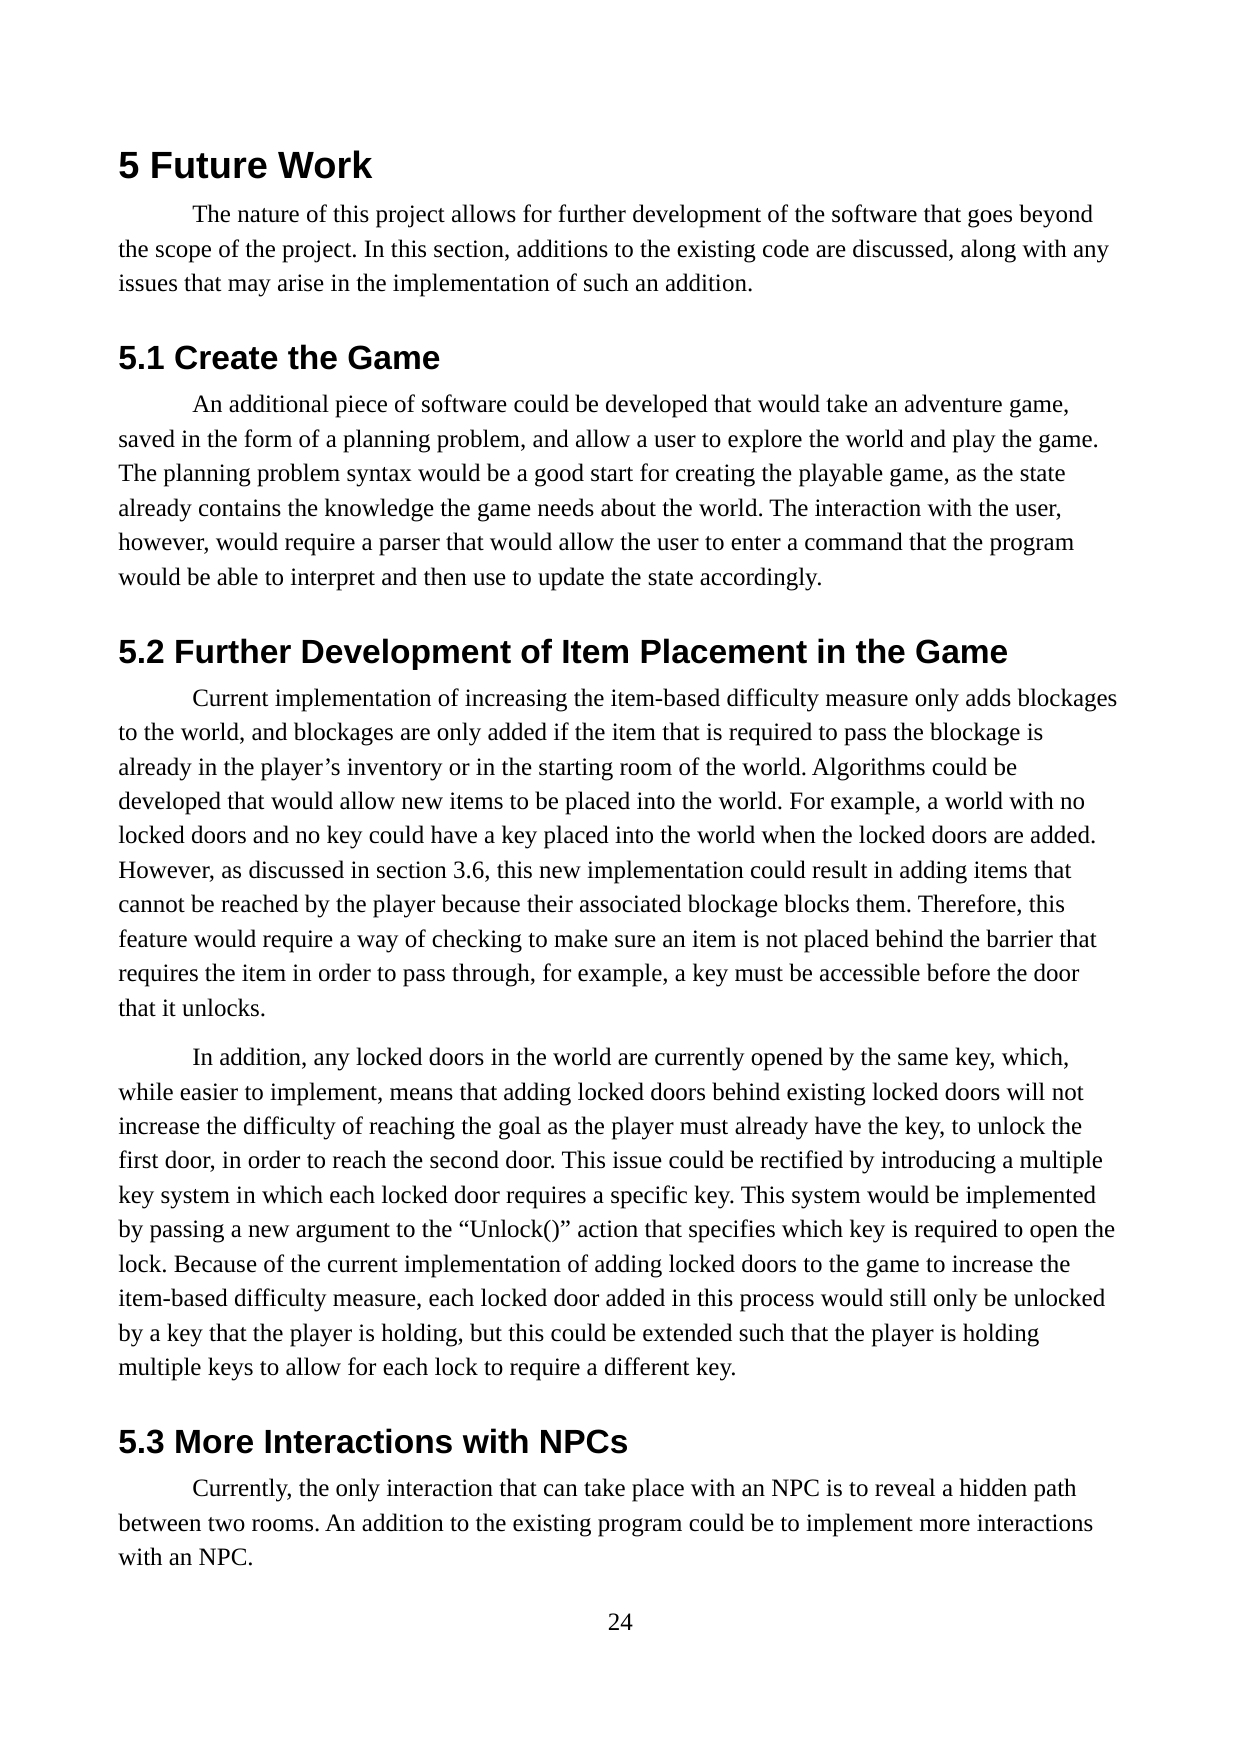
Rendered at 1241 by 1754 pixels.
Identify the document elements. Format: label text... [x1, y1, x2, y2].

text In addition, any locked doors in the world are currently opened by the same key, which, while easier to implement, means that adding locked doors behind existing locked doors will not increase the difficulty of reaching the goal as the player must already have the key, to unlock the first door, in order to reach the second door. This issue could be rectified by introducing a multiple key system in which each locked door requires a specific key. This system would be implemented by passing a new argument to the “Unlock()” action that specifies which key is required to open the lock. Because of the current implementation of adding locked doors to the game to increase the item-based difficulty measure, each locked door added in this process would still only be unlocked by a key that the player is holding, but this could be extended such that the player is holding multiple keys to allow for each lock to require a different key. [118, 1042, 1122, 1381]
text The nature of this project allows for further development of the software that goes beyond the scope of the project. In this section, additions to the existing code are discussed, along with any issues that may arise in the implementation of such an addition. [118, 199, 1122, 297]
text An additional piece of software could be developed that would take an adventure game, saved in the form of a planning problem, and allow a user to explore the world and play the game. The planning problem syntax would be a good start for creating the playable game, as the state already contains the knowledge the game needs about the world. The interaction with the user, however, would require a parser that would allow the user to enter a command that the program would be able to interpret and then use to update the state accordingly. [118, 389, 1122, 590]
subtitle 5.1 Create the Game [118, 338, 1122, 377]
subtitle 5 Future Work [118, 143, 1122, 187]
text Currently, the only interaction that can take place with an NPC is to reveal a hidden path between two rooms. An addition to the existing program could be to implement more interactions with an NPC. [118, 1473, 1122, 1571]
subtitle 5.2 Further Development of Item Placement in the Game [118, 632, 1122, 670]
text Current implementation of increasing the item-based difficulty measure only adds blockages to the world, and blockages are only added if the item that is required to pass the blockage is already in the player’s inventory or in the starting room of the world. Algorithms could be developed that would allow new items to be placed into the world. For example, a world with no locked doors and no key could have a key placed into the world when the locked doors are added. However, as discussed in section 3.6, this new implementation could result in adding items that cannot be reached by the player because their associated blockage blocks them. Therefore, this feature would require a way of checking to make sure an item is not placed behind the barrier that requires the item in order to pass through, for example, a key must be accessible before the door that it unlocks. [118, 683, 1122, 1022]
subtitle 5.3 More Interactions with NPCs [118, 1422, 1122, 1461]
